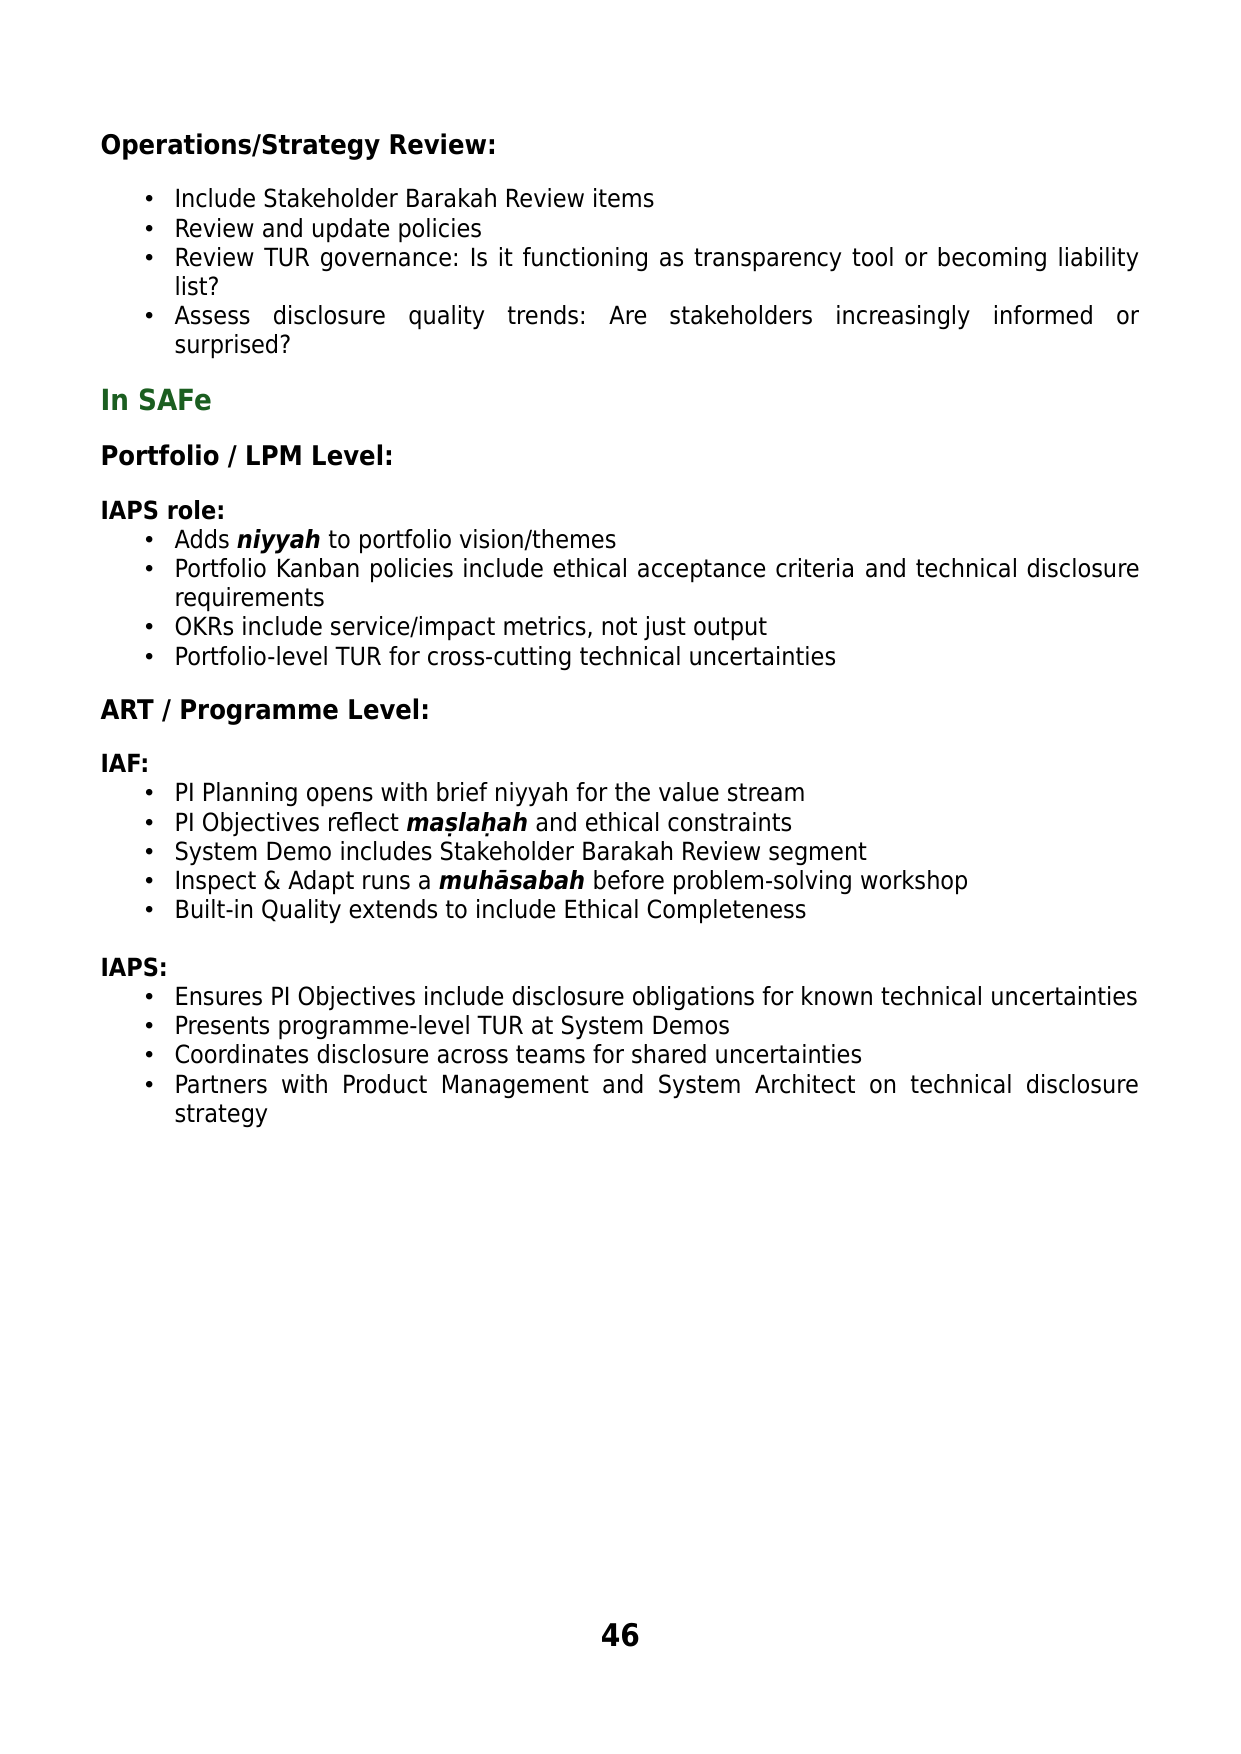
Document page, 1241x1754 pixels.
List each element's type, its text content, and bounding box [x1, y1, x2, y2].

list Adds niyyah to portfolio vision/themes [145, 525, 1140, 554]
list Built-in Quality extends to include Ethical Completeness [145, 895, 1140, 924]
list System Demo includes Stakeholder Barakah Review segment [145, 837, 1140, 866]
text IAPS role: [100, 496, 1140, 525]
list Portfolio-level TUR for cross-cutting technical uncertainties [145, 642, 1140, 671]
list PI Planning opens with brief niyyah for the value stream [145, 779, 1140, 808]
list Coordinates disclosure across teams for shared uncertainties [145, 1041, 1140, 1070]
list Include Stakeholder Barakah Review items [145, 185, 1140, 214]
list Portfolio Kanban policies include ethical acceptance criteria and technical disclosure requirements [145, 554, 1140, 612]
list Review TUR governance: Is it functioning as transparency tool or becoming liability list? [145, 243, 1140, 301]
list Ensures PI Objectives include disclosure obligations for known technical uncertainties [145, 982, 1140, 1012]
subtitle ART / Programme Level: [100, 694, 1140, 726]
list PI Objectives reflect maṣlaḥah and ethical constraints [145, 808, 1140, 837]
text IAPS: [100, 953, 1140, 982]
subtitle Portfolio / LPM Level: [100, 441, 1140, 472]
list Inspect & Adapt runs a muhāsabah before problem-solving workshop [145, 866, 1140, 895]
list Review and update policies [145, 214, 1140, 243]
list Assess disclosure quality trends: Are stakeholders increasingly informed or surprised? [145, 301, 1140, 360]
list OKRs include service/impact metrics, not just output [145, 612, 1140, 642]
subtitle Operations/Strategy Review: [100, 129, 1140, 161]
text IAF: [100, 749, 1140, 779]
subtitle In SAFe [100, 383, 1140, 417]
list Partners with Product Management and System Architect on technical disclosure strategy [145, 1070, 1140, 1128]
list Presents programme-level TUR at System Demos [145, 1012, 1140, 1041]
